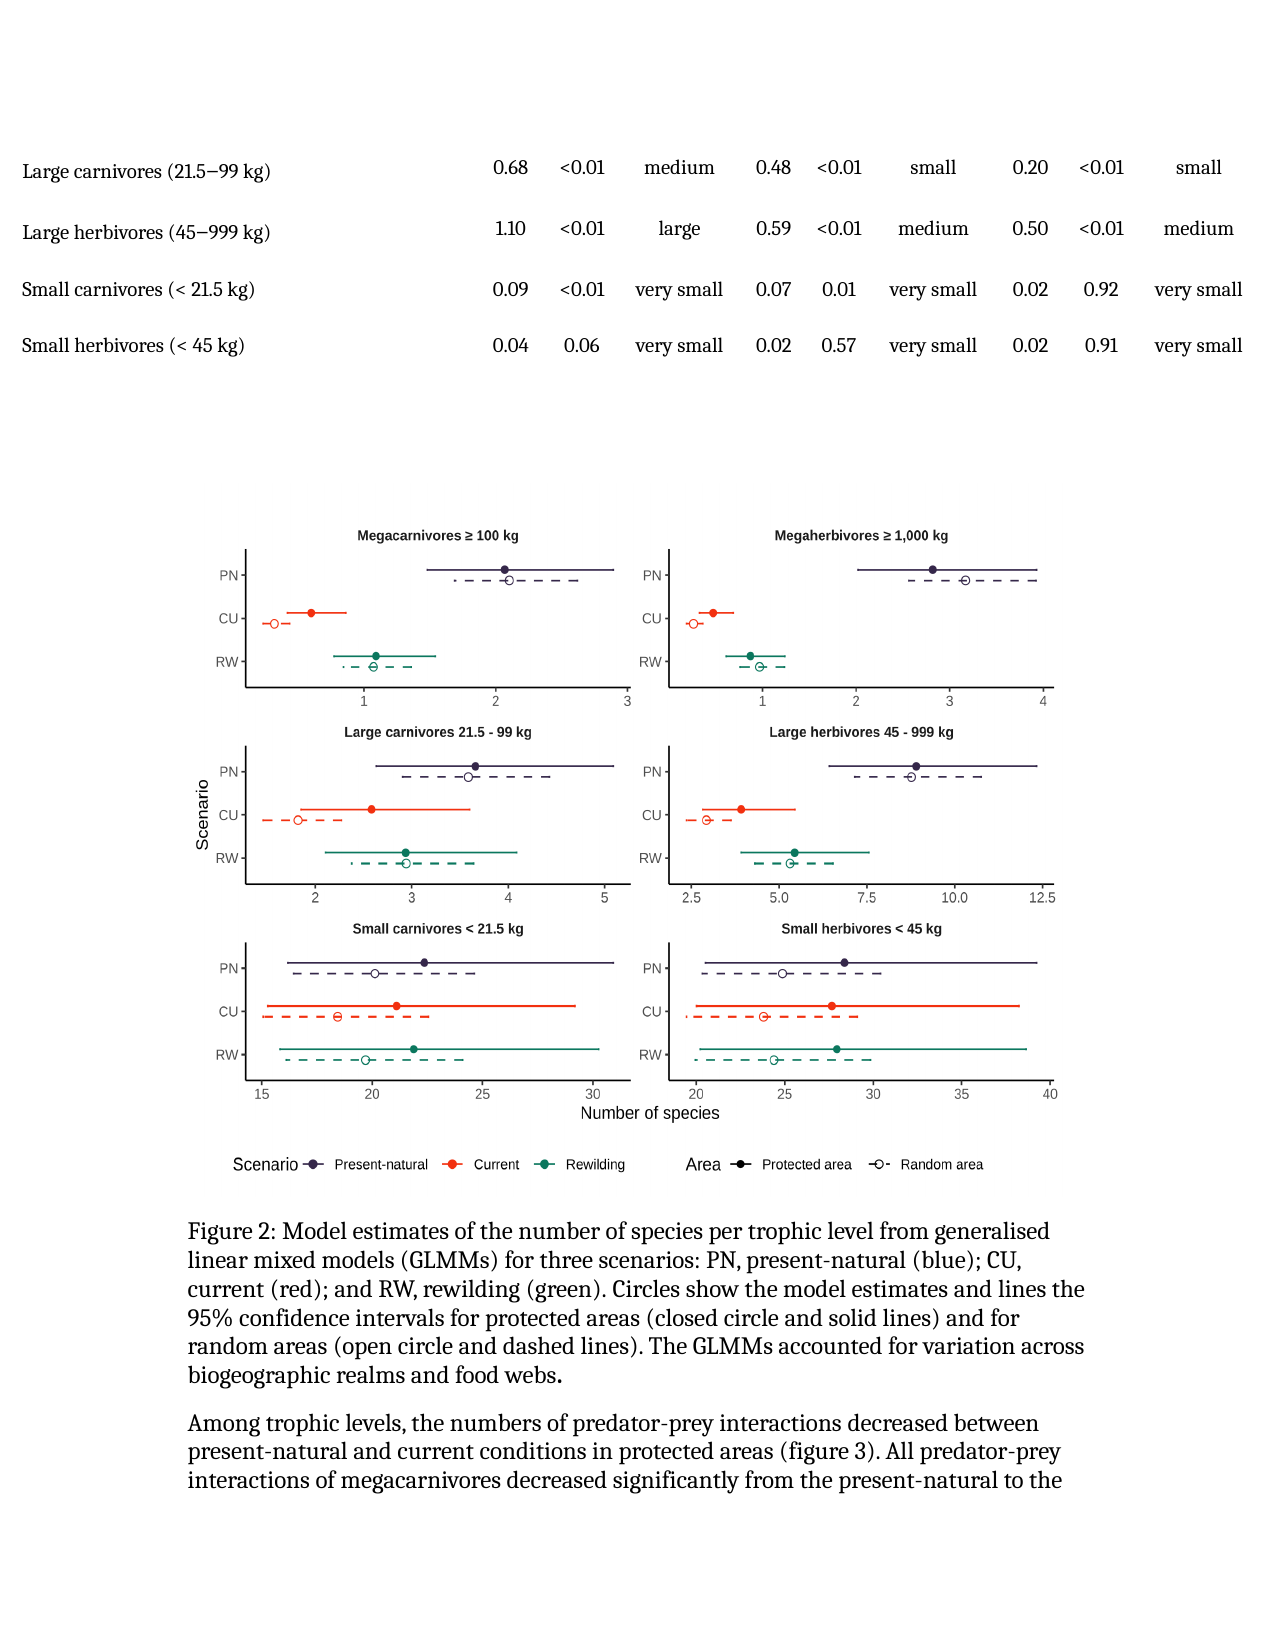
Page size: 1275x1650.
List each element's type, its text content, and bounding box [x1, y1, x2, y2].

table_cell 1.10 [478, 211, 543, 272]
table_cell [992, 150, 998, 211]
table_cell very small [620, 328, 738, 384]
table_cell large [620, 211, 738, 272]
table_cell 0.20 [998, 150, 1063, 211]
table_cell small [1140, 150, 1258, 211]
table_cell [992, 272, 998, 328]
table_cell [992, 211, 998, 272]
table_cell 0.06 [543, 328, 620, 384]
table_cell [992, 328, 998, 384]
table_cell Small carnivores (< 21.5 kg) [12, 272, 478, 328]
table_cell 0.92 [1063, 272, 1140, 328]
table_cell Large herbivores (45–999 kg) [12, 211, 478, 272]
table_cell [738, 328, 744, 384]
table_cell 0.02 [998, 328, 1063, 384]
table_cell small [874, 150, 992, 211]
table_cell <0.01 [1063, 150, 1140, 211]
table_cell 0.68 [478, 150, 543, 211]
table_cell <0.01 [803, 211, 874, 272]
table_cell 0.59 [744, 211, 803, 272]
table_cell very small [874, 272, 992, 328]
table_cell 0.01 [803, 272, 874, 328]
text Figure 2: Model estimates of the number of species per trophic level from generalised linear mixed models (GLMMs) for three scenarios: PN, present-natural (blue); CU, current (red); and RW, rewilding (green). Circles show the model estimates and lines the 95% confidence intervals for protected areas (closed circle and solid lines) and for random areas (open circle and dashed lines). The GLMMs accounted for variation across biogeographic realms and food webs. [187, 1217, 1087, 1390]
table_cell very small [1140, 328, 1258, 384]
table_cell [738, 150, 744, 211]
table_cell 0.02 [744, 328, 803, 384]
table_cell medium [620, 150, 738, 211]
table_cell very small [874, 328, 992, 384]
table_cell 0.09 [478, 272, 543, 328]
table_cell <0.01 [1063, 211, 1140, 272]
table_cell Large carnivores (21.5–99 kg) [12, 150, 478, 211]
table_cell 0.50 [998, 211, 1063, 272]
table_cell [738, 272, 744, 328]
table_cell very small [620, 272, 738, 328]
picture [187, 483, 1063, 1197]
table_cell 0.02 [998, 272, 1063, 328]
table_cell <0.01 [543, 272, 620, 328]
table_cell 0.07 [744, 272, 803, 328]
table_cell 0.48 [744, 150, 803, 211]
table_cell 0.04 [478, 328, 543, 384]
table_cell medium [874, 211, 992, 272]
table_cell 0.91 [1063, 328, 1140, 384]
text Among trophic levels, the numbers of predator-prey interactions decreased between present-natural and current conditions in protected areas (figure 3). All predator-prey interactions of megacarnivores decreased significantly from the present-natural to the [187, 1408, 1087, 1495]
table_cell 0.57 [803, 328, 874, 384]
table_cell Small herbivores (< 45 kg) [12, 328, 478, 384]
table_cell <0.01 [543, 150, 620, 211]
table_cell <0.01 [543, 211, 620, 272]
table_cell medium [1140, 211, 1258, 272]
table_cell very small [1140, 272, 1258, 328]
table_cell [738, 211, 744, 272]
table_cell <0.01 [803, 150, 874, 211]
